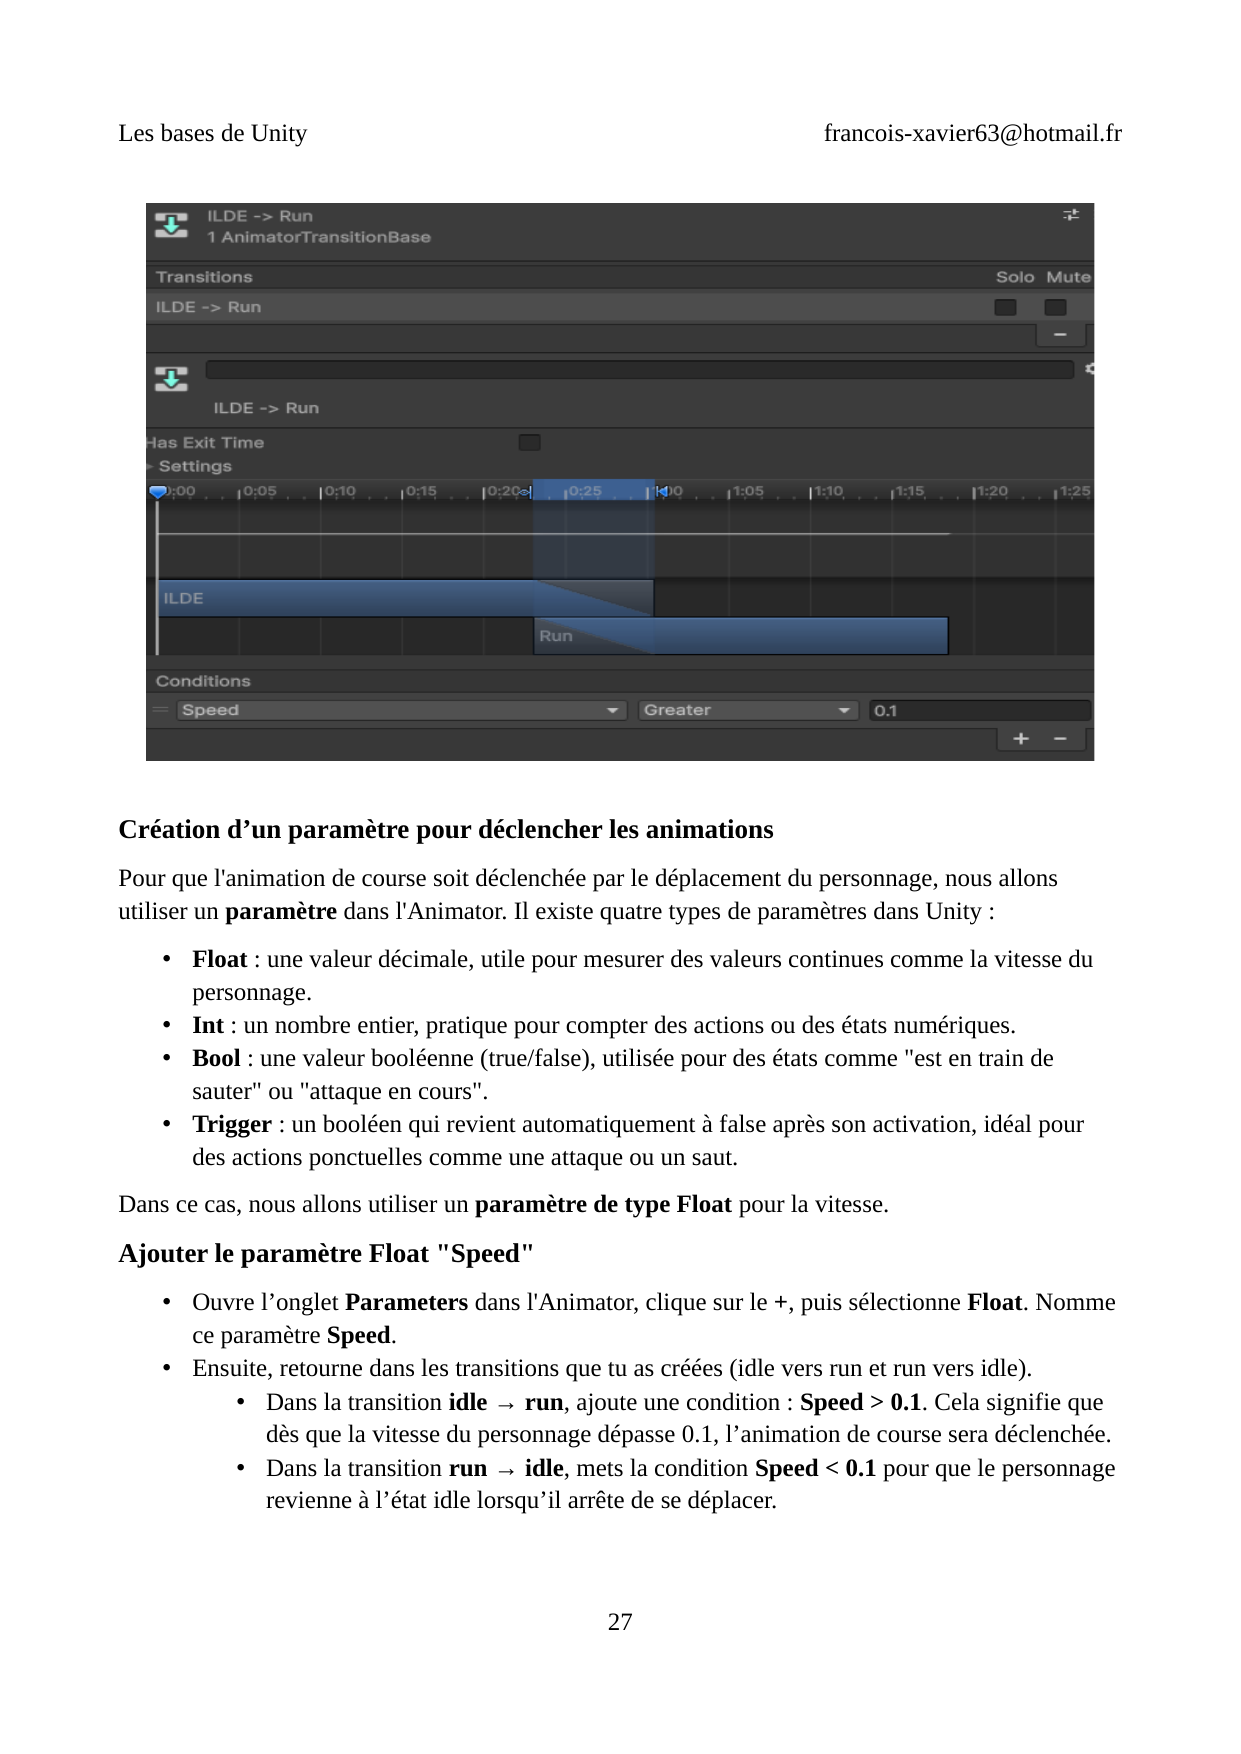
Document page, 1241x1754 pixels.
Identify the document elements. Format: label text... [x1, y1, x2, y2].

list Float : une valeur décimale, utile pour mesurer des valeurs continues comme la vitesse du personnage. [162, 944, 1122, 1006]
text Pour que l'animation de course soit déclenchée par le déplacement du personnage, nous allons utiliser un paramètre dans l'Animator. Il existe quatre types de paramètres dans Unity : [118, 863, 1122, 925]
picture [146, 203, 1095, 761]
list Ensuite, retourne dans les transitions que tu as créées (idle vers run et run vers idle). [162, 1353, 1122, 1382]
list Bool : une valeur booléenne (true/false), utilisée pour des états comme "est en train de sauter" ou "attaque en cours". [162, 1043, 1122, 1105]
text Création d’un paramètre pour déclencher les animations [118, 813, 1122, 844]
list Trigger : un booléen qui revient automatiquement à false après son activation, idéal pour des actions ponctuelles comme une attaque ou un saut. [162, 1109, 1122, 1171]
text Dans ce cas, nous allons utiliser un paramètre de type Float pour la vitesse. [118, 1189, 1122, 1218]
list Ouvre l’onglet Parameters dans l'Animator, clique sur le +, puis sélectionne Float. Nomme ce paramètre Speed. [162, 1287, 1122, 1349]
list Dans la transition idle → run, ajoute une condition : Speed > 0.1. Cela signifie que dès que la vitesse du personnage dépasse 0.1, l’animation de course sera déclenchée. [236, 1387, 1122, 1448]
list Dans la transition run → idle, mets la condition Speed < 0.1 pour que le personnage revienne à l’état idle lorsqu’il arrête de se déplacer. [236, 1453, 1122, 1514]
list Int : un nombre entier, pratique pour compter des actions ou des états numériques. [162, 1010, 1122, 1039]
text Ajouter le paramètre Float "Speed" [118, 1237, 1122, 1268]
